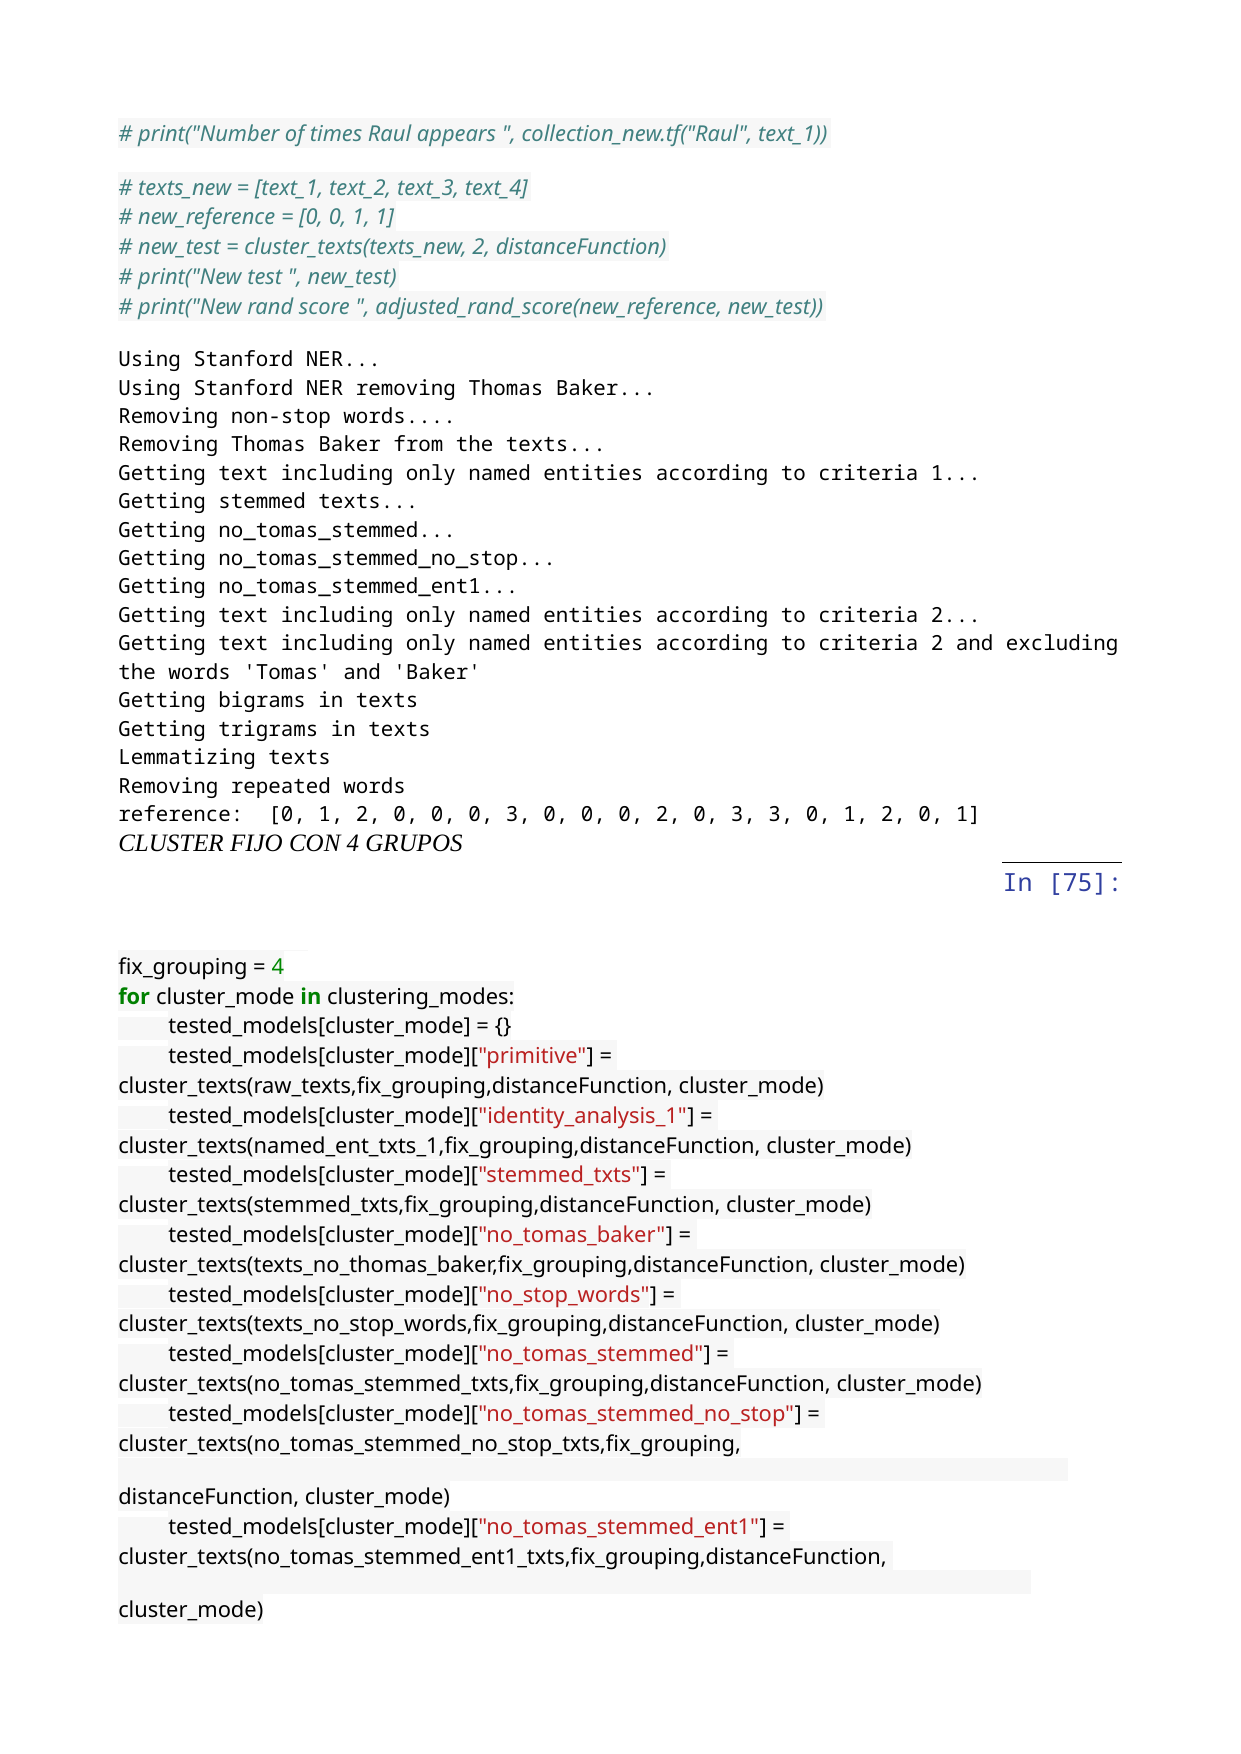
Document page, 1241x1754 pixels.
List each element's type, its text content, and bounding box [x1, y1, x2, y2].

text reference: [0, 1, 2, 0, 0, 0, 3, 0, 0, 0, 2, 0, 3, 3, 0, 1, 2, 0, 1] [118, 799, 1122, 828]
text Getting text including only named entities according to criteria 2... [118, 600, 1122, 628]
text cluster_mode) [118, 1570, 1122, 1624]
text # print("New test ", new_test) [118, 261, 1122, 291]
text ​ [118, 148, 1122, 172]
text # new_reference = [0, 0, 1, 1] [118, 201, 1122, 231]
text Lemmatizing texts [118, 742, 1122, 771]
text tested_models[cluster_mode]["no_stop_words"] = cluster_texts(texts_no_stop_words,fix_grouping,distanceFunction, cluster_mode) [118, 1279, 1122, 1338]
text for cluster_mode in clustering_modes: [118, 981, 1122, 1011]
text # texts_new = [text_1, text_2, text_3, text_4] [118, 172, 1122, 201]
text distanceFunction, cluster_mode) [118, 1457, 1122, 1511]
text Getting trigrams in texts [118, 714, 1122, 742]
text tested_models[cluster_mode]["no_tomas_stemmed_no_stop"] = cluster_texts(no_tomas_stemmed_no_stop_txts,fix_grouping, [118, 1398, 1122, 1457]
text Using Stanford NER... [118, 344, 1122, 373]
text # new_test = cluster_texts(texts_new, 2, distanceFunction) [118, 231, 1122, 261]
text Getting no_tomas_stemmed... [118, 515, 1122, 543]
text Removing Thomas Baker from the texts... [118, 429, 1122, 458]
text tested_models[cluster_mode]["no_tomas_stemmed"] = cluster_texts(no_tomas_stemmed_txts,fix_grouping,distanceFunction, cluster_mode) [118, 1338, 1122, 1398]
text Removing repeated words [118, 771, 1122, 799]
text tested_models[cluster_mode]["no_tomas_stemmed_ent1"] = cluster_texts(no_tomas_stemmed_ent1_txts,fix_grouping,distanceFunction, [118, 1511, 1122, 1570]
text Getting bigrams in texts [118, 685, 1122, 714]
text tested_models[cluster_mode]["identity_analysis_1"] = cluster_texts(named_ent_txts_1,fix_grouping,distanceFunction, cluster_mode) [118, 1100, 1122, 1159]
text Removing non-stop words.... [118, 401, 1122, 429]
text tested_models[cluster_mode]["stemmed_txts"] = cluster_texts(stemmed_txts,fix_grouping,distanceFunction, cluster_mode) [118, 1159, 1122, 1219]
text tested_models = {} [0, 921, 1240, 951]
text Using Stanford NER removing Thomas Baker... [118, 373, 1122, 401]
text tested_models[cluster_mode]["no_tomas_baker"] = cluster_texts(texts_no_thomas_baker,fix_grouping,distanceFunction, cluster_mode) [118, 1219, 1122, 1279]
text Getting no_tomas_stemmed_ent1... [118, 572, 1122, 600]
text # print("New rand score ", adjusted_rand_score(new_reference, new_test)) [118, 291, 1122, 321]
text Getting text including only named entities according to criteria 1... [118, 458, 1122, 486]
text # print("Number of times Raul appears ", collection_new.tf("Raul", text_1)) [118, 118, 1122, 148]
text ​ [118, 321, 1122, 344]
text tested_models[cluster_mode] = {} [118, 1011, 1122, 1040]
text In [75]: [118, 862, 1122, 899]
text tested_models[cluster_mode]["primitive"] = cluster_texts(raw_texts,fix_grouping,distanceFunction, cluster_mode) [118, 1040, 1122, 1100]
text Getting text including only named entities according to criteria 2 and excluding the words 'Tomas' and 'Baker' [118, 628, 1122, 685]
text fix_grouping = 4 [118, 951, 1122, 981]
text CLUSTER FIJO CON 4 GRUPOS [118, 828, 1122, 856]
text Getting stemmed texts... [118, 486, 1122, 515]
text Getting no_tomas_stemmed_no_stop... [118, 543, 1122, 572]
